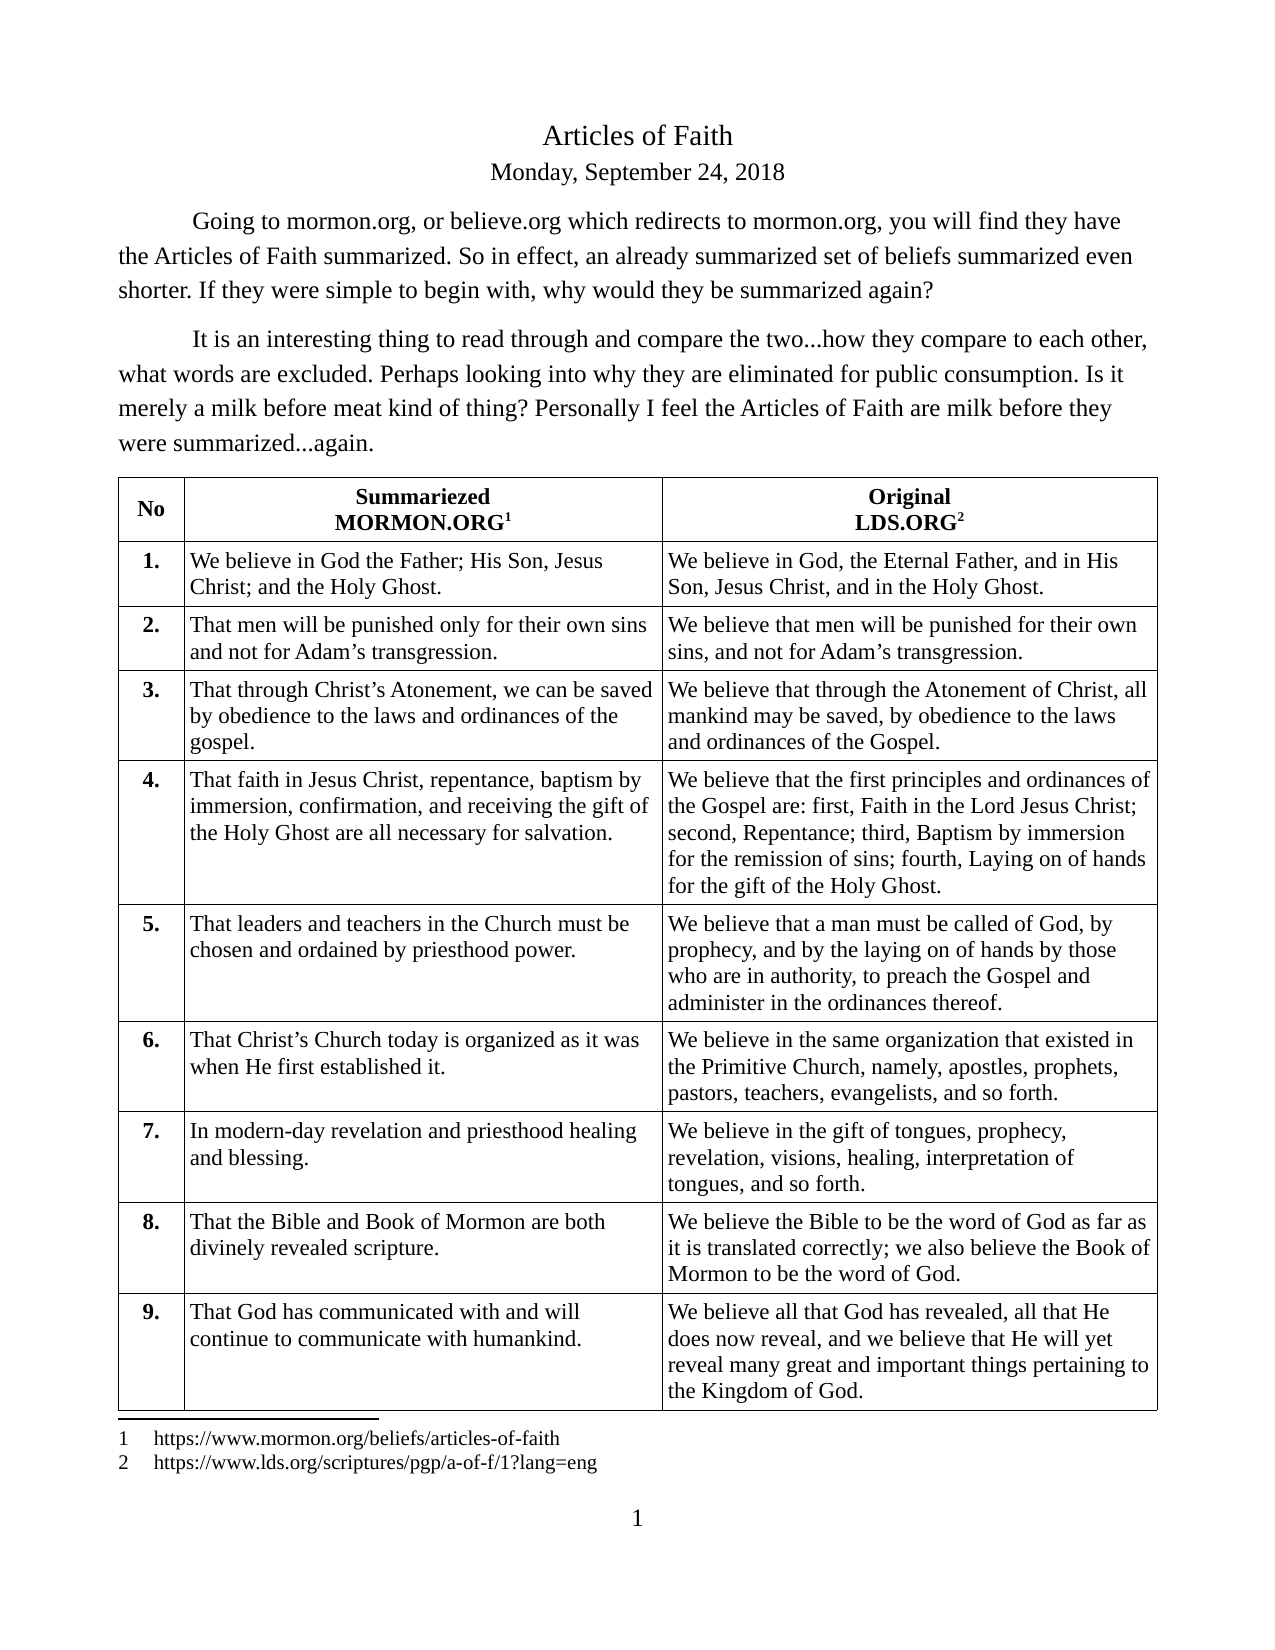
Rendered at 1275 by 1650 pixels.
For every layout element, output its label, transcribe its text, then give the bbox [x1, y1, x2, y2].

table_cell We believe all that God has revealed, all that He does now reveal, and we believe that He will yet reveal many great and important things pertaining to the Kingdom of God. [663, 1294, 1157, 1409]
table_cell 1. [119, 542, 184, 606]
table_cell That faith in Jesus Christ, repentance, baptism by immersion, confirmation, and receiving the gift of the Holy Ghost are all necessary for salvation. [185, 761, 662, 904]
table_cell We believe that men will be punished for their own sins, and not for Adam’s transgression. [663, 607, 1157, 670]
table_cell 3. [119, 671, 184, 760]
table_cell 9. [119, 1294, 184, 1409]
table_cell We believe in God, the Eternal Father, and in His Son, Jesus Christ, and in the Holy Ghost. [663, 542, 1157, 606]
table_cell We believe in the same organization that existed in the Primitive Church, namely, apostles, prophets, pastors, teachers, evangelists, and so forth. [663, 1022, 1157, 1111]
table_cell We believe that a man must be called of God, by prophecy, and by the laying on of hands by those who are in authority, to preach the Gospel and administer in the ordinances thereof. [663, 905, 1157, 1021]
table_cell 5. [119, 905, 184, 1021]
table_cell That leaders and teachers in the Church must be chosen and ordained by priesthood power. [185, 905, 662, 1021]
table_cell We believe the Bible to be the word of God as far as it is translated correctly; we also believe the Book of Mormon to be the word of God. [663, 1203, 1157, 1293]
table_cell 6. [119, 1022, 184, 1111]
table_cell 7. [119, 1112, 184, 1202]
table_cell That God has communicated with and will continue to communicate with humankind. [185, 1294, 662, 1409]
table_header Original LDS.ORG [663, 478, 1157, 541]
text It is an interesting thing to read through and compare the two...how they compare to each other, what words are excluded. Perhaps looking into why they are eliminated for public consumption. Is it merely a milk before meat kind of thing? Personally I feel the Articles of Faith are milk before they were summarized...again. [118, 324, 1157, 457]
text Articles of Faith Monday, September 24, 2018 [118, 118, 1157, 186]
table_cell That the Bible and Book of Mormon are both divinely revealed scripture. [185, 1203, 662, 1293]
table_cell That men will be punished only for their own sins and not for Adam’s transgression. [185, 607, 662, 670]
table_cell We believe in God the Father; His Son, Jesus Christ; and the Holy Ghost. [185, 542, 662, 606]
table_cell 2. [119, 607, 184, 670]
table_header No [119, 478, 184, 541]
table_cell We believe that the first principles and ordinances of the Gospel are: first, Faith in the Lord Jesus Christ; second, Repentance; third, Baptism by immersion for the remission of sins; fourth, Laying on of hands for the gift of the Holy Ghost. [663, 761, 1157, 904]
table_header Summariezed MORMON.ORG [185, 478, 662, 541]
text Going to mormon.org, or believe.org which redirects to mormon.org, you will find they have the Articles of Faith summarized. So in effect, an already summarized set of beliefs summarized even shorter. If they were simple to begin with, why would they be summarized again? [118, 206, 1157, 304]
table_cell In modern-day revelation and priesthood healing and blessing. [185, 1112, 662, 1202]
table_cell That Christ’s Church today is organized as it was when He first established it. [185, 1022, 662, 1111]
table_cell We believe that through the Atonement of Christ, all mankind may be saved, by obedience to the laws and ordinances of the Gospel. [663, 671, 1157, 760]
table_cell We believe in the gift of tongues, prophecy, revelation, visions, healing, interpretation of tongues, and so forth. [663, 1112, 1157, 1202]
table_cell 8. [119, 1203, 184, 1293]
table_cell 4. [119, 761, 184, 904]
table_cell That through Christ’s Atonement, we can be saved by obedience to the laws and ordinances of the gospel. [185, 671, 662, 760]
